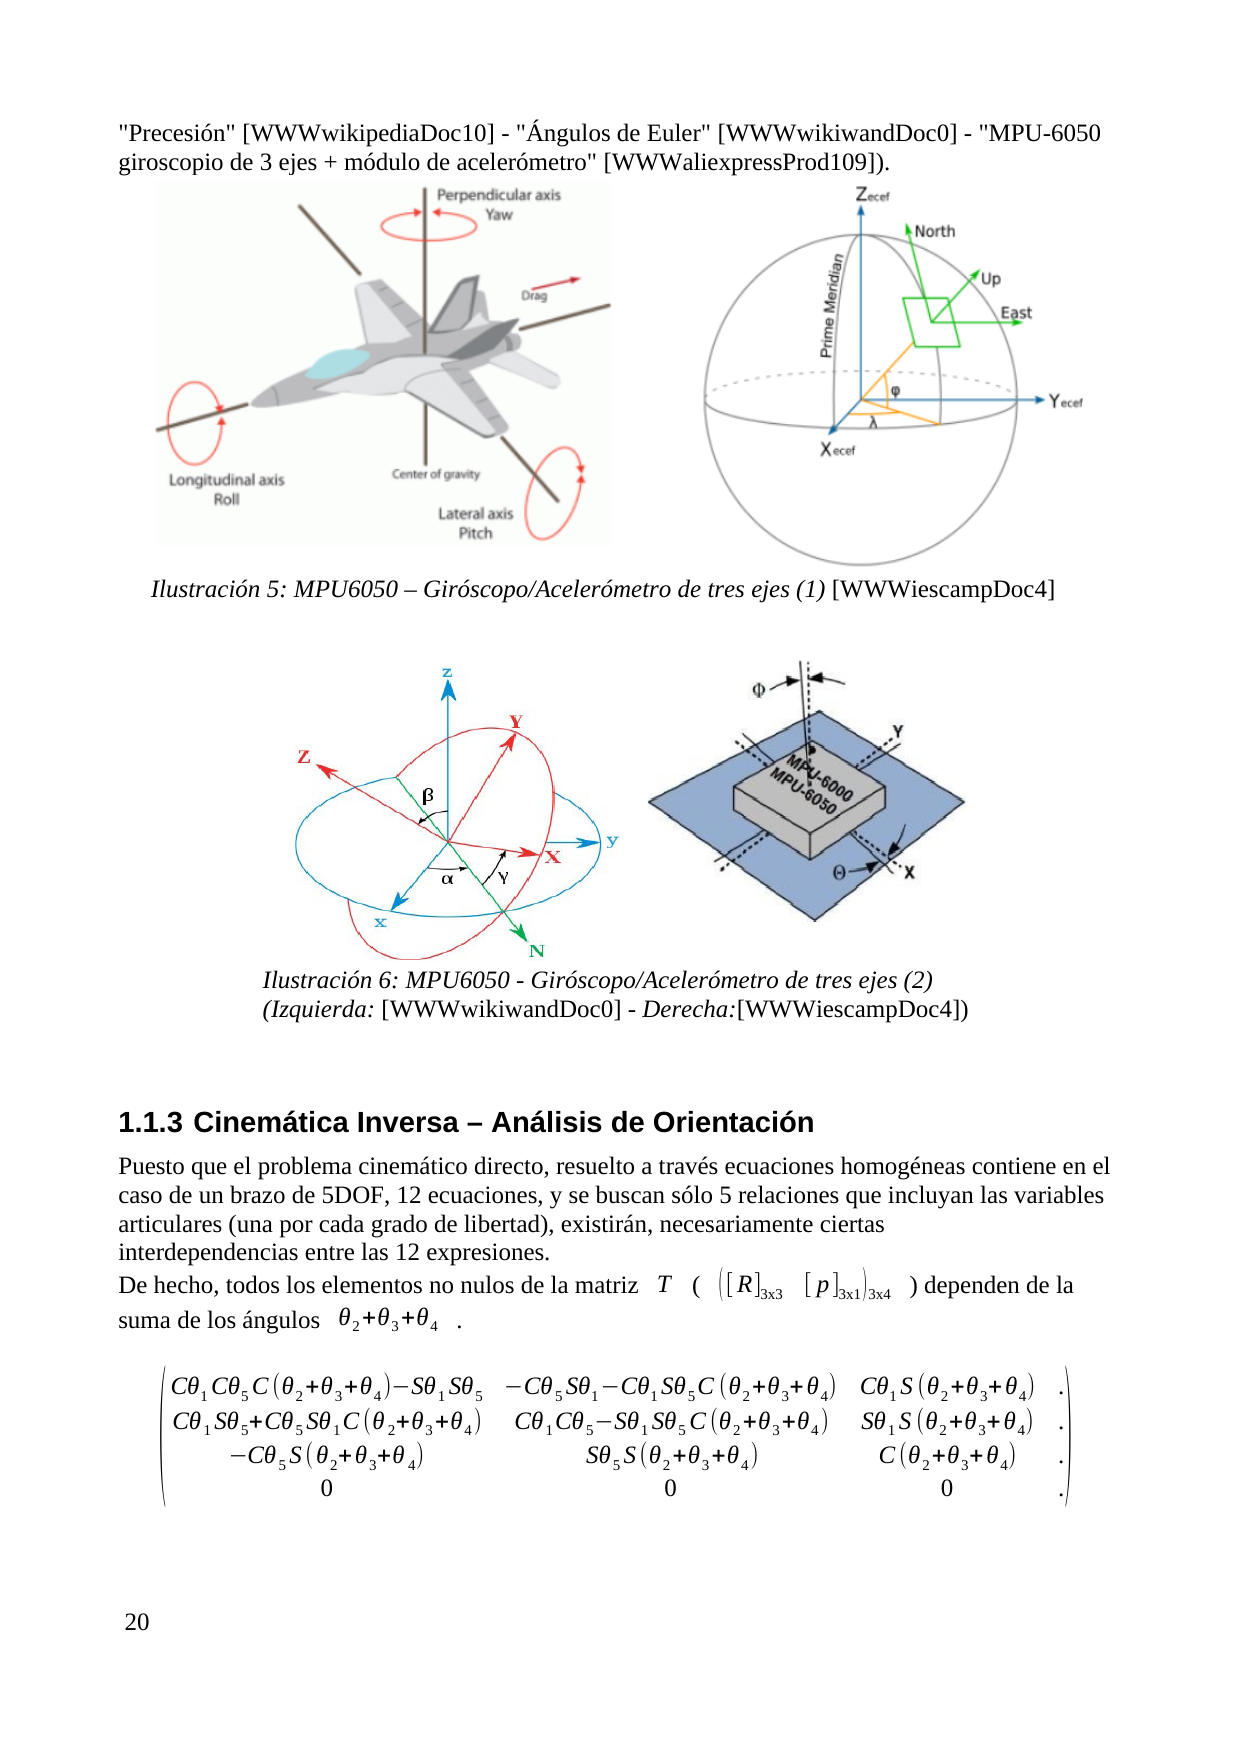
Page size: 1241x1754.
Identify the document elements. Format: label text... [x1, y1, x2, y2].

text - "Precesión" [WWWwikipediaDoc10] - "Ángulos de Euler" [WWWwikiwandDoc0] - "MPU-6050 giroscopio de 3 ejes + módulo de acelerómetro" [WWWaliexpressProd109]). [118, 118, 1122, 176]
text interdependencias entre las 12 expresiones. [118, 1237, 1122, 1266]
text De hecho, todos los elementos no nulos de la matriz() dependen de la suma de los ángulos. [118, 1266, 1122, 1335]
picture [150, 175, 624, 547]
text Ilustración 5: MPU6050 – Giróscopo/Acelerómetro de tres ejes (1) [WWWiescampDoc4] [151, 188, 1089, 603]
picture [295, 660, 620, 966]
picture [693, 179, 1090, 575]
picture [647, 660, 969, 922]
text Ilustración 6: MPU6050 - Giróscopo/Acelerómetro de tres ejes (2) (Izquierda: [WWWwikiwandDoc0] - Derecha:[WWWiescampDoc4]) [262, 673, 978, 1023]
text Puesto que el problema cinemático directo, resuelto a través ecuaciones homogéneas contiene en el caso de un brazo de 5DOF, 12 ecuaciones, y se buscan sólo 5 relaciones que incluyan las variables articulares (una por cada grado de libertad), existirán, necesariamente ciertas [118, 1151, 1122, 1237]
subtitle Cinemática Inversa – Análisis de Orientación [118, 1105, 1122, 1139]
